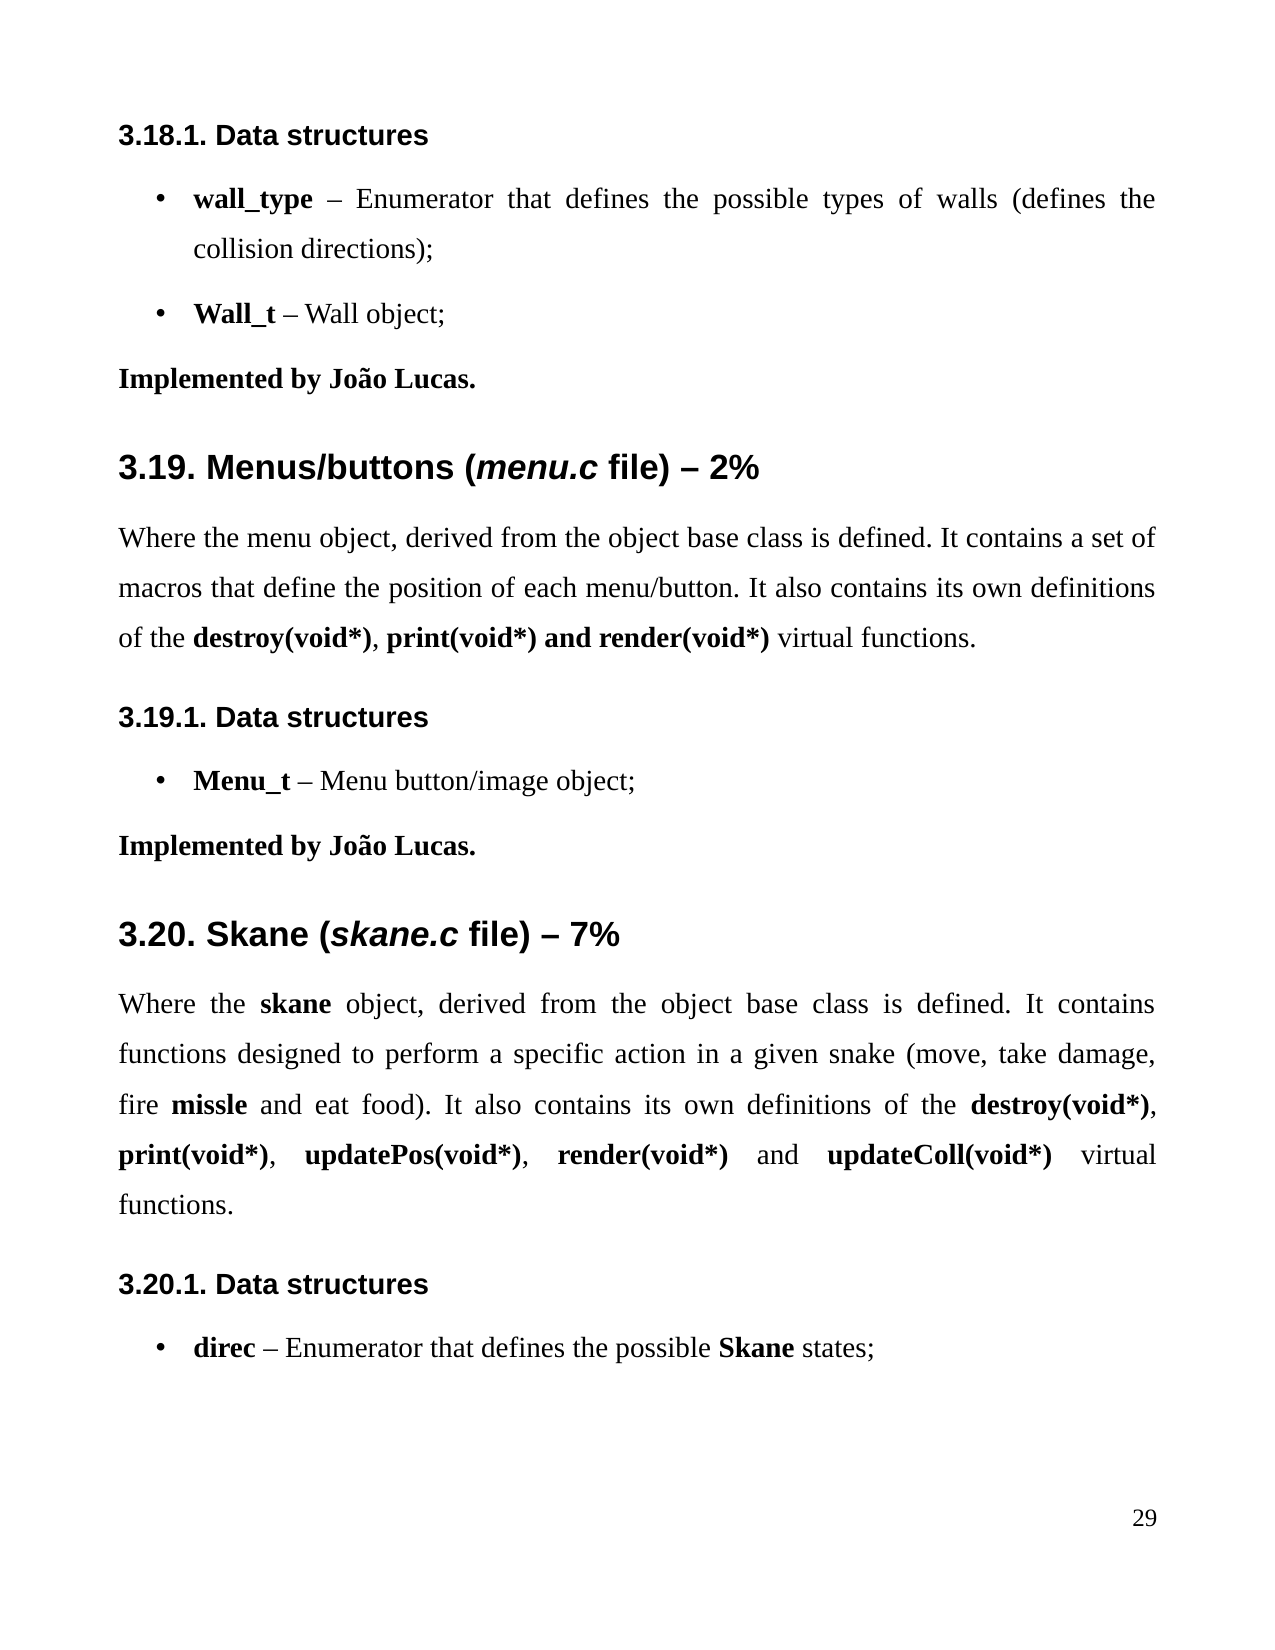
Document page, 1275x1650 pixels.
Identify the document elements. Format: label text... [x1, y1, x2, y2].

subtitle 3.20.1. Data structures [118, 1267, 1157, 1301]
list direc – Enumerator that defines the possible Skane states; [156, 1330, 1157, 1363]
subtitle 3.18.1. Data structures [118, 118, 1157, 152]
list Wall_t – Wall object; [156, 296, 1157, 330]
list wall_type – Enumerator that defines the possible types of walls (defines the collision directions); [156, 181, 1157, 265]
text Implemented by João Lucas. [118, 828, 1157, 861]
text Implemented by João Lucas. [118, 361, 1157, 395]
subtitle 3.19.1. Data structures [118, 700, 1157, 733]
subtitle 3.19. Menus/buttons (menu.c file) – 2% [118, 447, 1157, 487]
list Menu_t – Menu button/image object; [156, 763, 1157, 796]
text Where the menu object, derived from the object base class is defined. It contains a set of macros that define the position of each menu/button. It also contains its own definitions of the destroy(void*), print(void*) and render(void*) virtual functions. [118, 520, 1157, 654]
text Where the skane object, derived from the object base class is defined. It contains functions designed to perform a specific action in a given snake (move, take damage, fire missle and eat food). It also contains its own definitions of the destroy(void*), print(void*), updatePos(void*), render(void*) and updateColl(void*) virtual functions. [118, 986, 1157, 1221]
subtitle 3.20. Skane (skane.c file) – 7% [118, 913, 1157, 954]
